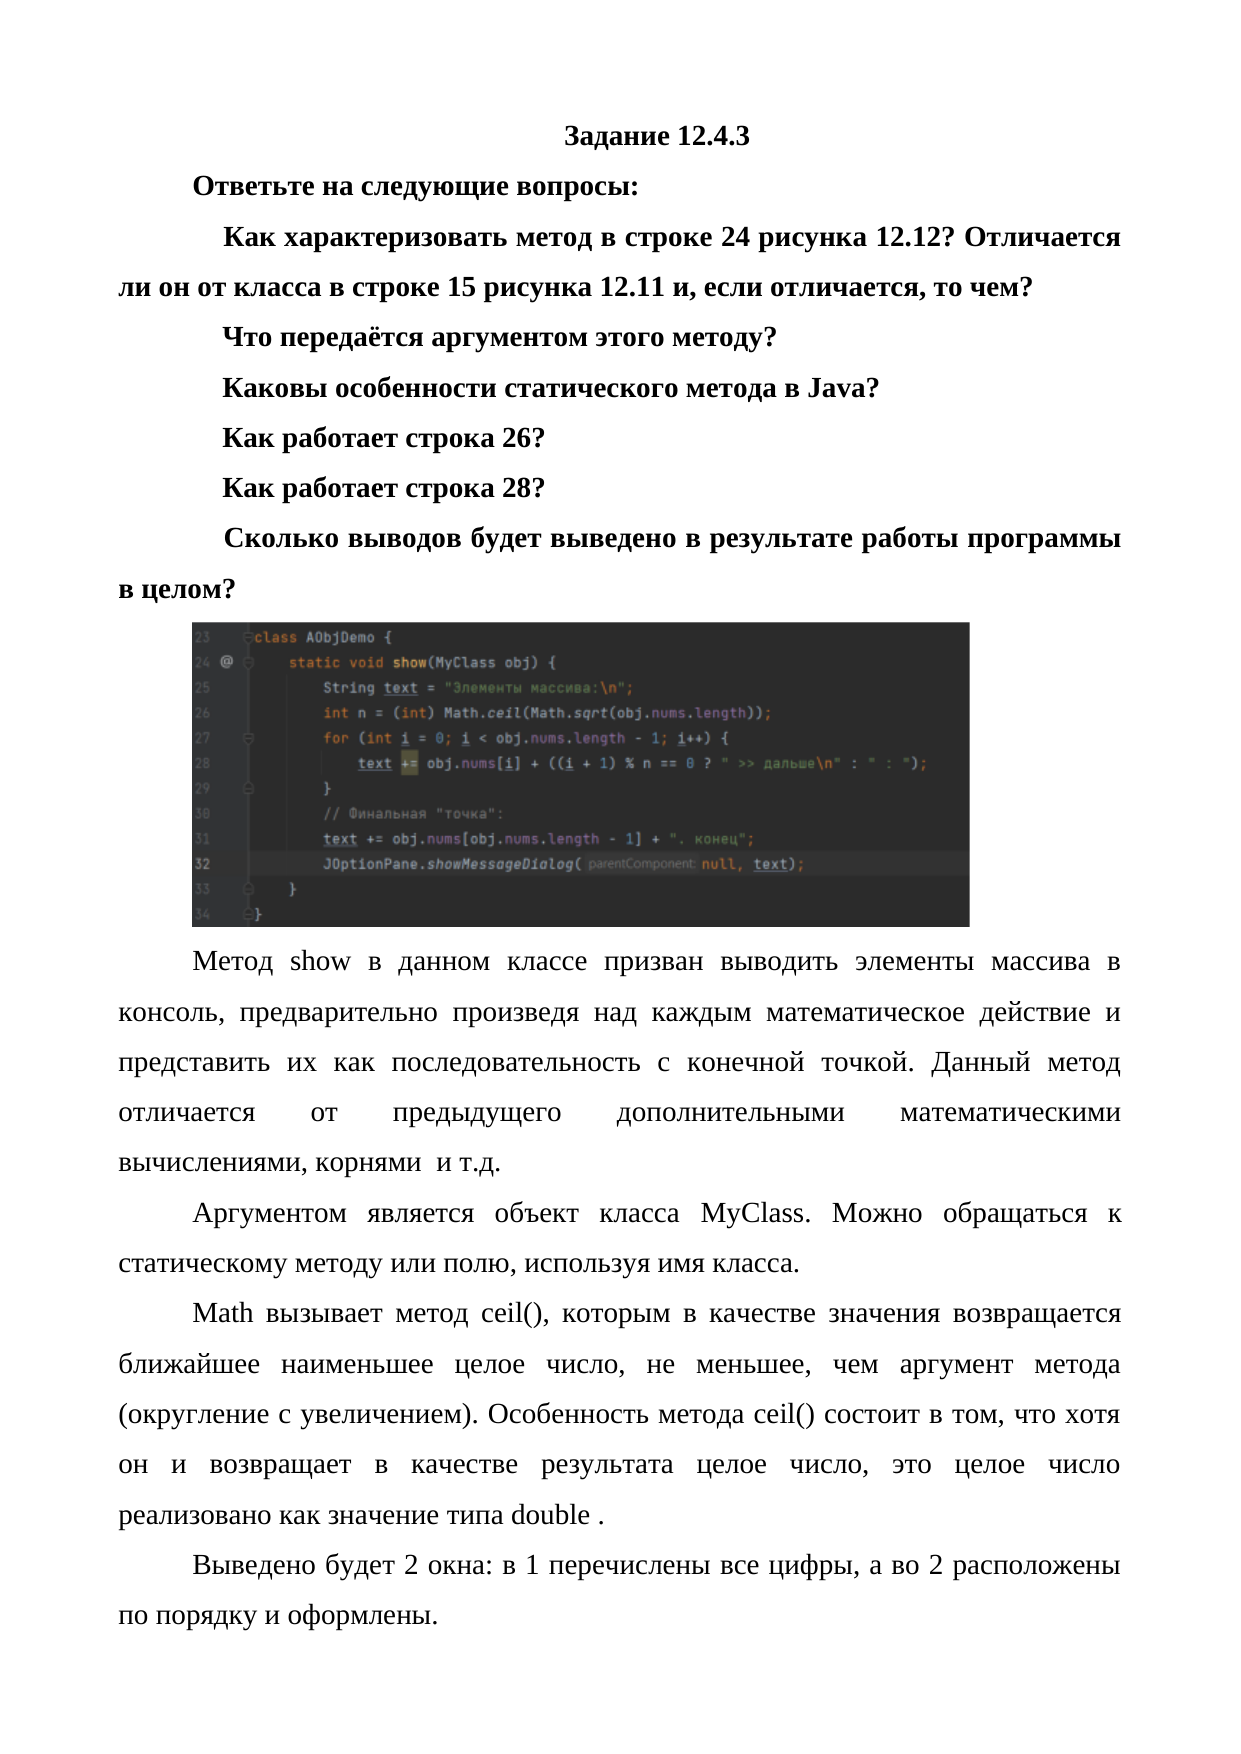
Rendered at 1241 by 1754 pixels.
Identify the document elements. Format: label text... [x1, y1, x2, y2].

text Math вызывает метод ceil(), которым в качестве значения возвращается ближайшее наименьшее целое число, не меньшее, чем аргумент метода (округление с увеличением). Особенность метода ceil() состоит в том, что хотя он и возвращает в качестве результата целое число, это целое число реализовано как значение типа double . [118, 1296, 1122, 1530]
text  Каковы особенности статического метода в Java? [118, 370, 1122, 403]
text  Как характеризовать метод в строке 24 рисунка 12.12? Отличается ли он от класса в строке 15 рисунка 12.11 и, если отличается, то чем? [118, 219, 1122, 303]
text Метод show в данном классе призван выводить элементы массива в консоль, предварительно произведя над каждым математическое действие и представить их как последовательность с конечной точкой. Данный метод отличается от предыдущего дополнительными математическими вычислениями, корнями и т.д. [118, 943, 1122, 1178]
text  Сколько выводов будет выведено в результате работы программы в целом? [118, 521, 1122, 604]
text Выведено будет 2 окна: в 1 перечислены все цифры, а во 2 расположены по порядку и оформлены. [118, 1547, 1122, 1631]
text Аргументом является объект класса MyClass. Можно обращаться к статическому методу или полю, используя имя класса. [118, 1195, 1122, 1279]
text  Как работает строка 28? [118, 470, 1122, 504]
picture [192, 621, 970, 927]
text Задание 12.4.3 [118, 118, 1122, 152]
text  Что передаётся аргументом этого методу? [118, 319, 1122, 353]
text  Как работает строка 26? [118, 420, 1122, 453]
text Ответьте на следующие вопросы: [118, 168, 1122, 202]
